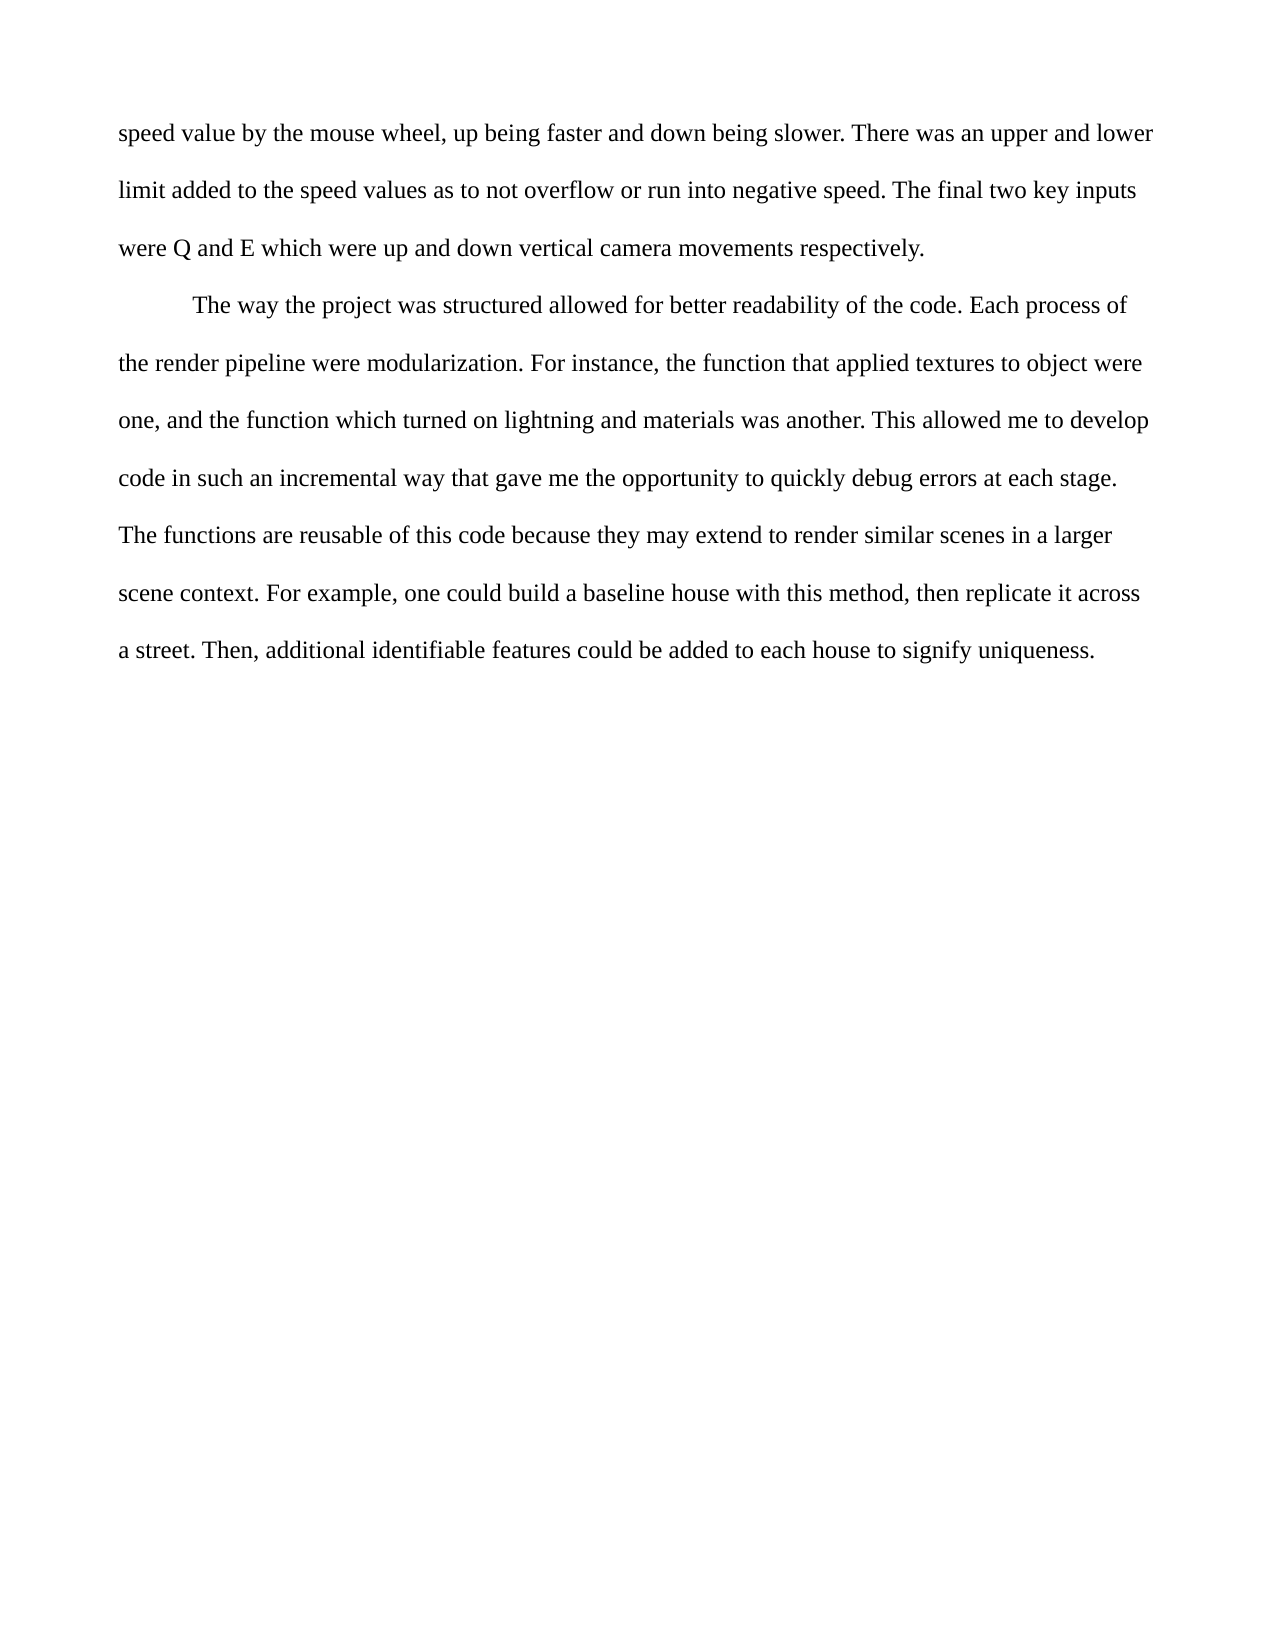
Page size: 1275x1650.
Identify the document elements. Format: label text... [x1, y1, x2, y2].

text The way the project was structured allowed for better readability of the code. Each process of the render pipeline were modularization. For instance, the function that applied textures to object were one, and the function which turned on lightning and materials was another. This allowed me to develop code in such an incremental way that gave me the opportunity to quickly debug errors at each stage. The functions are reusable of this code because they may extend to render similar scenes in a larger scene context. For example, one could build a baseline house with this method, then replicate it across a street. Then, additional identifiable features could be added to each house to signify uniqueness. [118, 291, 1157, 664]
text speed value by the mouse wheel, up being faster and down being slower. There was an upper and lower limit added to the speed values as to not overflow or run into negative speed. The final two key inputs were Q and E which were up and down vertical camera movements respectively. [118, 118, 1157, 262]
